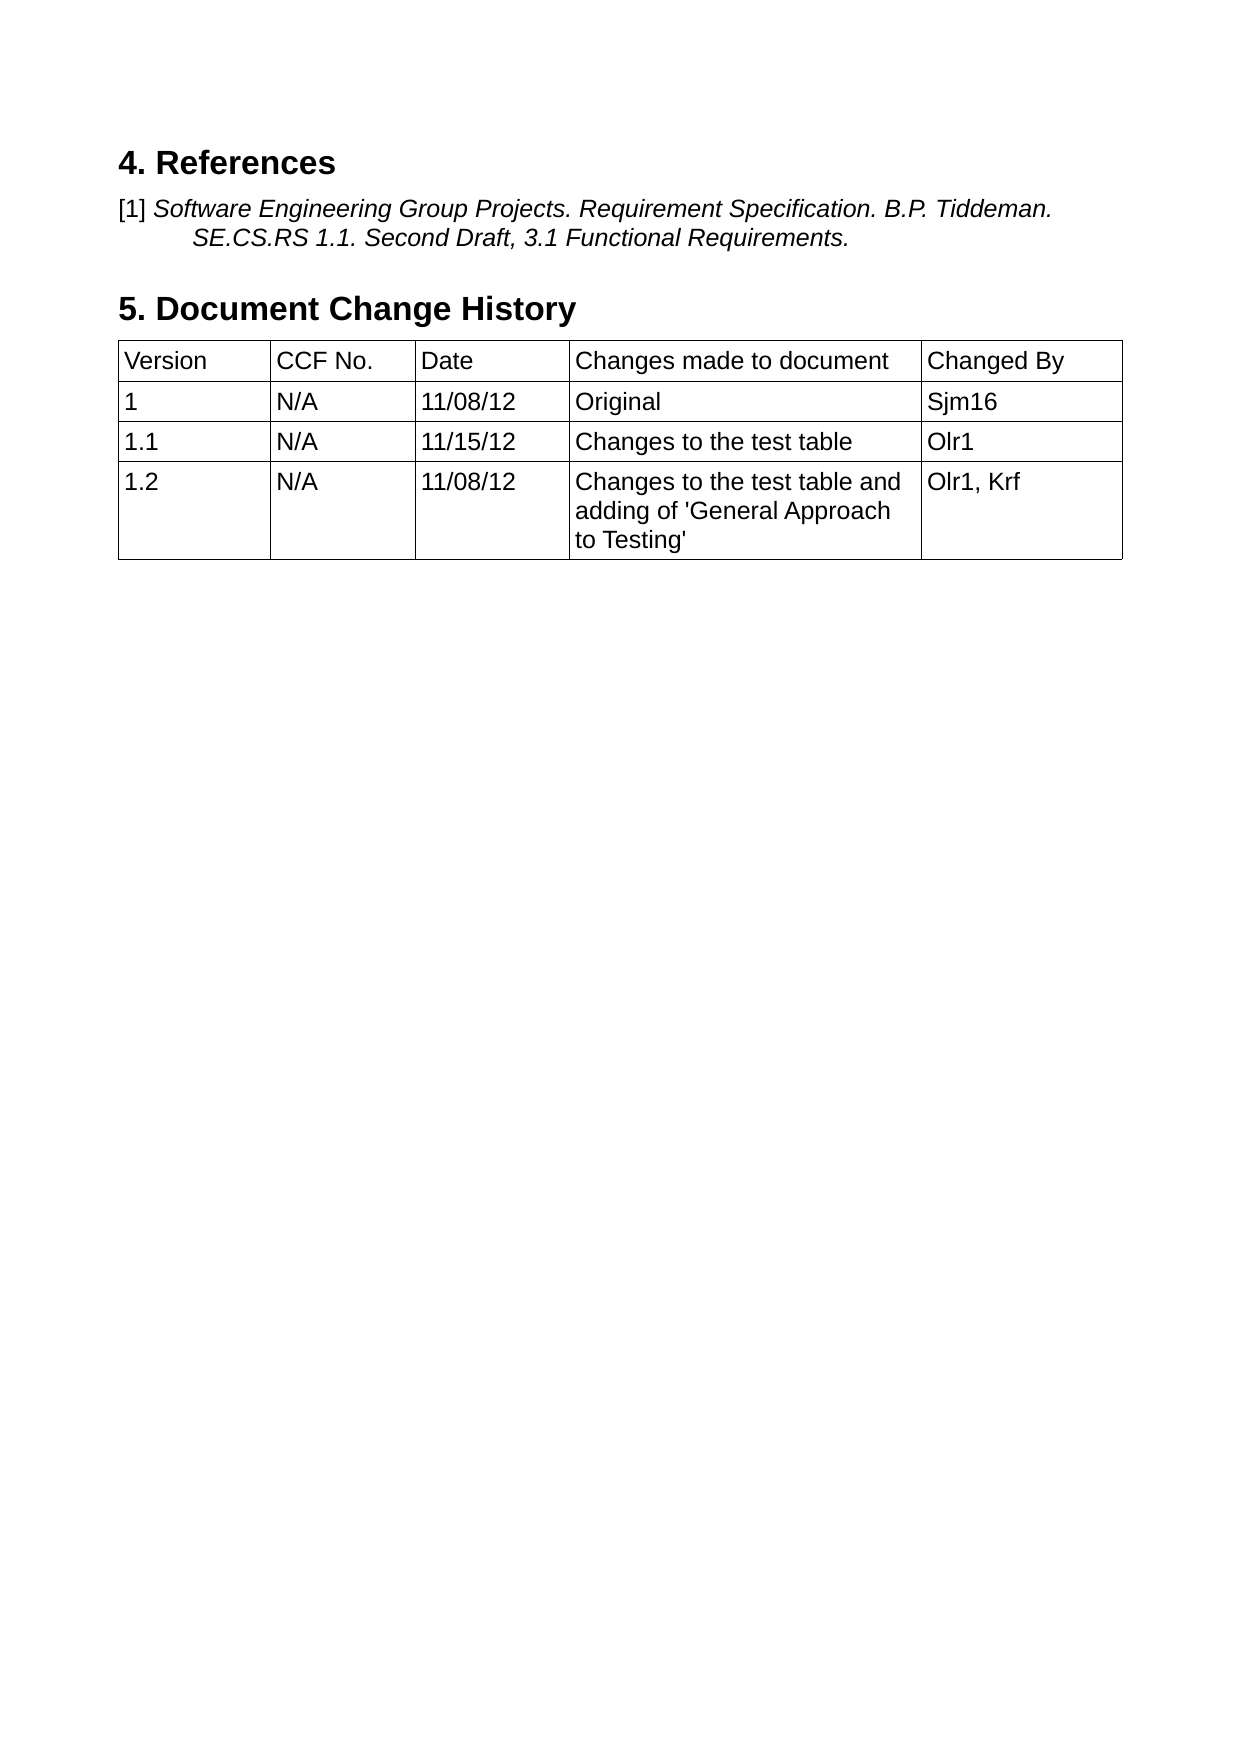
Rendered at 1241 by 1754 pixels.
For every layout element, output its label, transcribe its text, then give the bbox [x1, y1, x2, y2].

table_header Changes made to document [570, 341, 921, 381]
table_cell Changes to the test table [570, 422, 921, 461]
text [1] Software Engineering Group Projects. Requirement Specification. B.P. Tiddeman. SE.CS.RS 1.1. Second Draft, 3.1 Functional Requirements. [118, 194, 1122, 252]
subtitle 5. Document Change History [118, 289, 1122, 328]
table_header CCF No. [271, 341, 415, 381]
table_cell 1 [119, 382, 270, 421]
table_cell Changes to the test table and adding of 'General Approach to Testing' [570, 462, 921, 559]
table_cell 1.2 [119, 462, 270, 559]
table_cell N/A [271, 382, 415, 421]
table_cell 08/11/12 [416, 382, 569, 421]
table_cell Sjm16 [922, 382, 1122, 421]
table_header Date [416, 341, 569, 381]
table_cell N/A [271, 462, 415, 559]
table_cell 15/11/12 [416, 422, 569, 461]
table_cell Original [570, 382, 921, 421]
table_cell N/A [271, 422, 415, 461]
table_header Version [119, 341, 270, 381]
table_cell 08/11/12 [416, 462, 569, 559]
table_cell 1.1 [119, 422, 270, 461]
table_cell Olr1, Krf [922, 462, 1122, 559]
table_header Changed By [922, 341, 1122, 381]
subtitle 4. References [118, 143, 1122, 182]
table_cell Olr1 [922, 422, 1122, 461]
